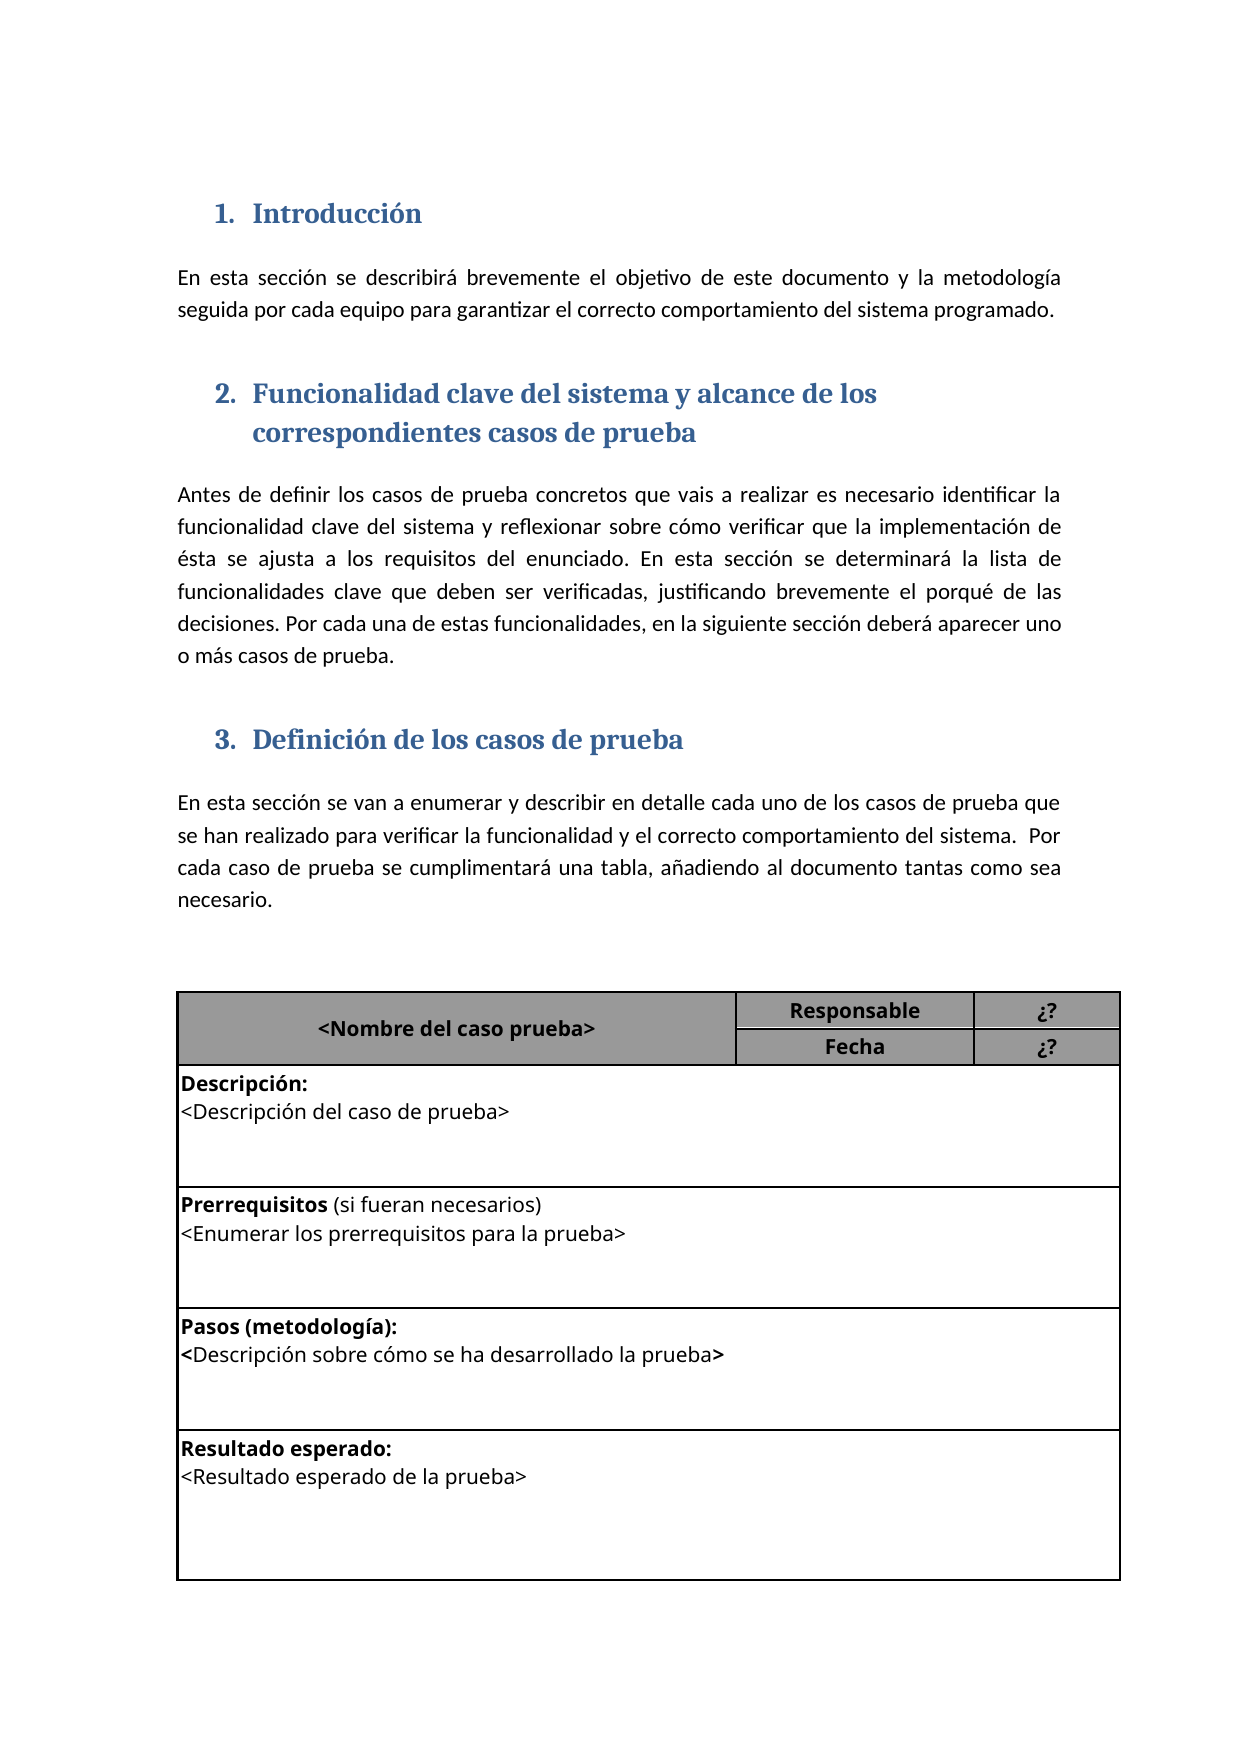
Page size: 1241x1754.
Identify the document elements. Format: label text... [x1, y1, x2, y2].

table_header <Nombre del caso prueba> [179, 993, 735, 1064]
table_cell Pasos (metodología): <Descripción sobre cómo se ha desarrollado la prueba> [179, 1309, 1119, 1429]
table_cell ¿? [975, 1030, 1119, 1064]
subtitle Introducción [215, 198, 1063, 231]
text En esta sección se describirá brevemente el objetivo de este documento y la metodología seguida por cada equipo para garantizar el correcto comportamiento del sistema programado. [177, 263, 1063, 323]
subtitle Definición de los casos de prueba [215, 723, 1063, 757]
subtitle Funcionalidad clave del sistema y alcance de los correspondientes casos de prueba [215, 377, 1063, 449]
table_cell Prerrequisitos (si fueran necesarios) <Enumerar los prerrequisitos para la prueba> [179, 1188, 1119, 1307]
table_header ¿? [975, 993, 1119, 1027]
text En esta sección se van a enumerar y describir en detalle cada uno de los casos de prueba que se han realizado para verificar la funcionalidad y el correcto comportamiento del sistema. Por cada caso de prueba se cumplimentará una tabla, añadiendo al documento tantas como sea necesario. [177, 788, 1063, 913]
text Antes de definir los casos de prueba concretos que vais a realizar es necesario identificar la funcionalidad clave del sistema y reflexionar sobre cómo verificar que la implementación de ésta se ajusta a los requisitos del enunciado. En esta sección se determinará la lista de funcionalidades clave que deben ser verificadas, justificando brevemente el porqué de las decisiones. Por cada una de estas funcionalidades, en la siguiente sección deberá aparecer uno o más casos de prueba. [177, 480, 1063, 669]
table_cell Resultado esperado: <Resultado esperado de la prueba> [179, 1431, 1119, 1579]
table_cell Descripción: <Descripción del caso de prueba> [179, 1066, 1119, 1186]
table_cell Fecha [737, 1030, 973, 1064]
table_header Responsable [737, 993, 973, 1027]
